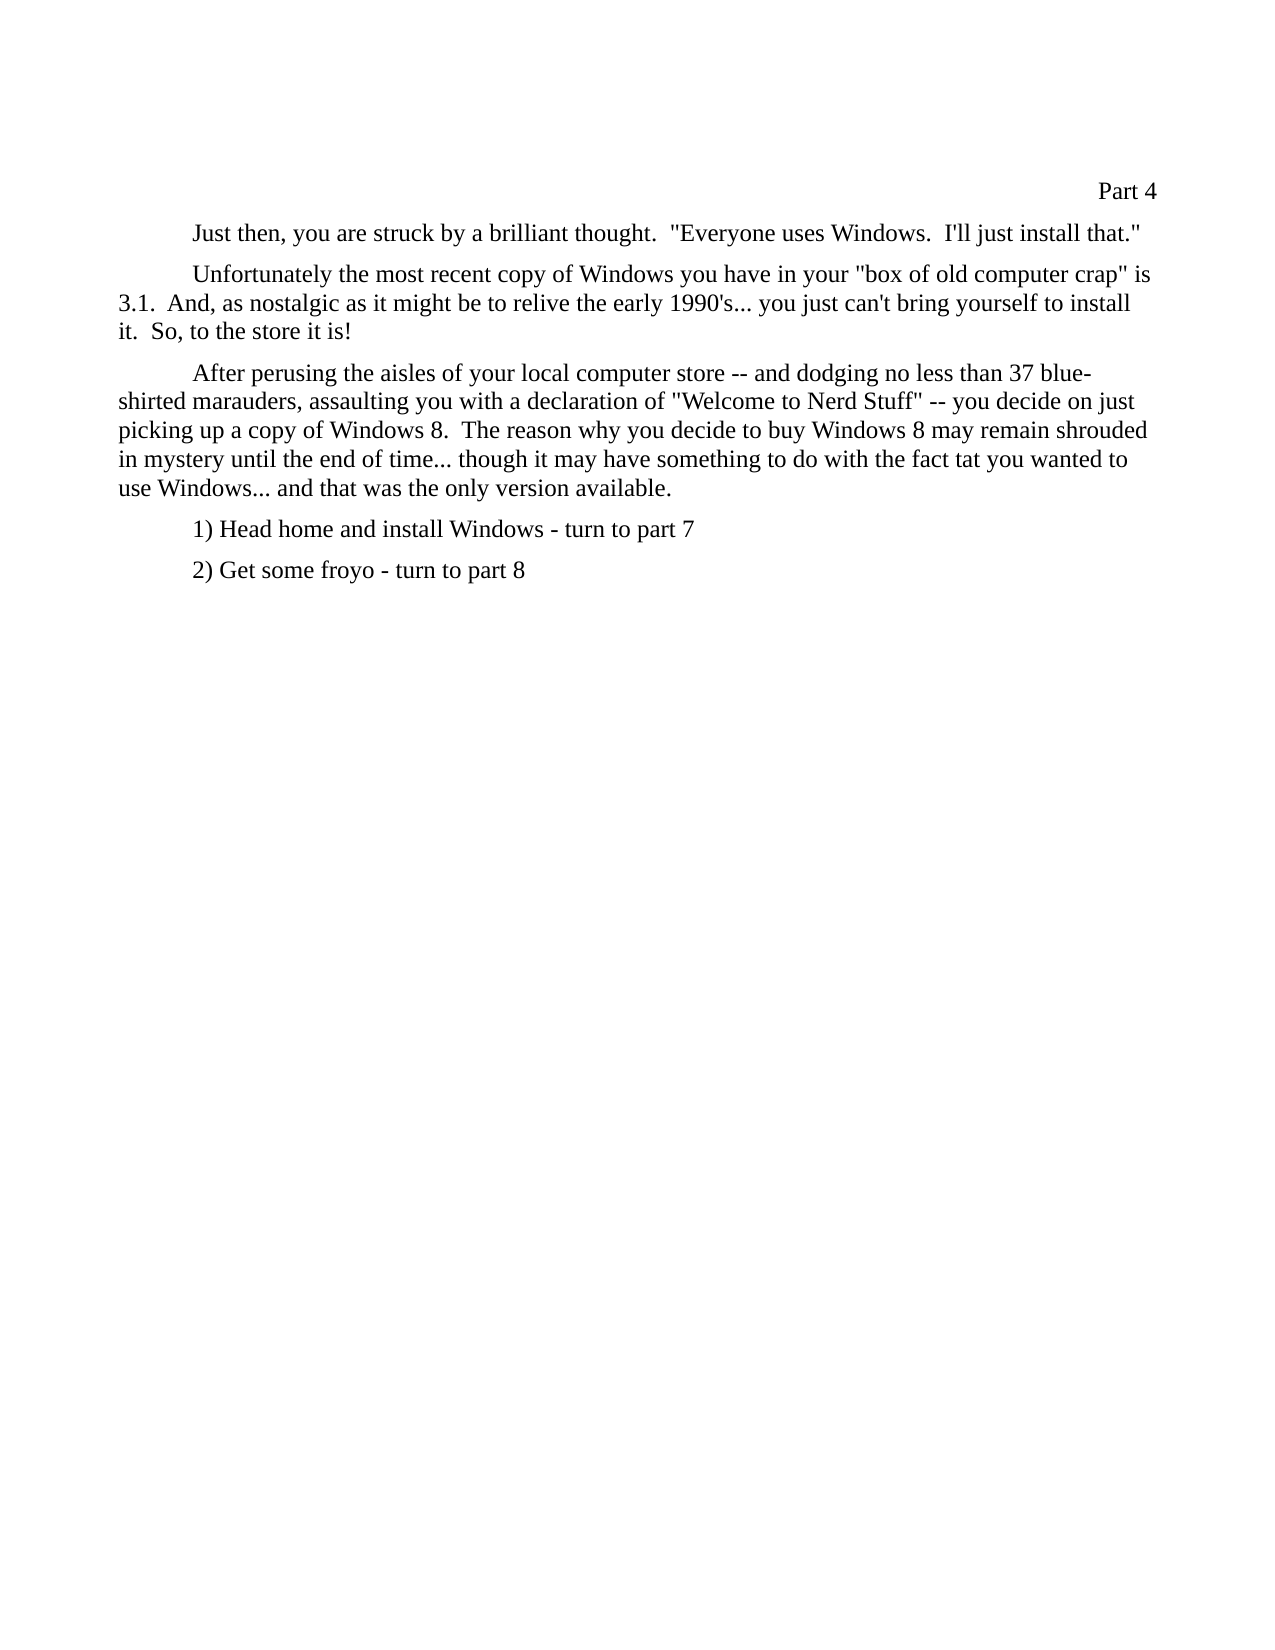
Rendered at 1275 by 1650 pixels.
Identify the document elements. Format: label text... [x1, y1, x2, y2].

text Just then, you are struck by a brilliant thought. "Everyone uses Windows. I'll just install that." [118, 218, 1157, 246]
text Unfortunately the most recent copy of Windows you have in your "box of old computer crap" is 3.1. And, as nostalgic as it might be to relive the early 1990's... you just can't bring yourself to install it. So, to the store it is! [118, 259, 1157, 345]
text After perusing the aisles of your local computer store -- and dodging no less than 37 blue-shirted marauders, assaulting you with a declaration of "Welcome to Nerd Stuff" -- you decide on just picking up a copy of Windows 8. The reason why you decide to buy Windows 8 may remain shrouded in mystery until the end of time... though it may have something to do with the fact tat you wanted to use Windows... and that was the only version available. [118, 358, 1157, 501]
text Part 4 [118, 176, 1157, 205]
text 1) Head home and install Windows - turn to part 7 [118, 514, 1157, 543]
text 2) Get some froyo - turn to part 8 [118, 555, 1157, 584]
